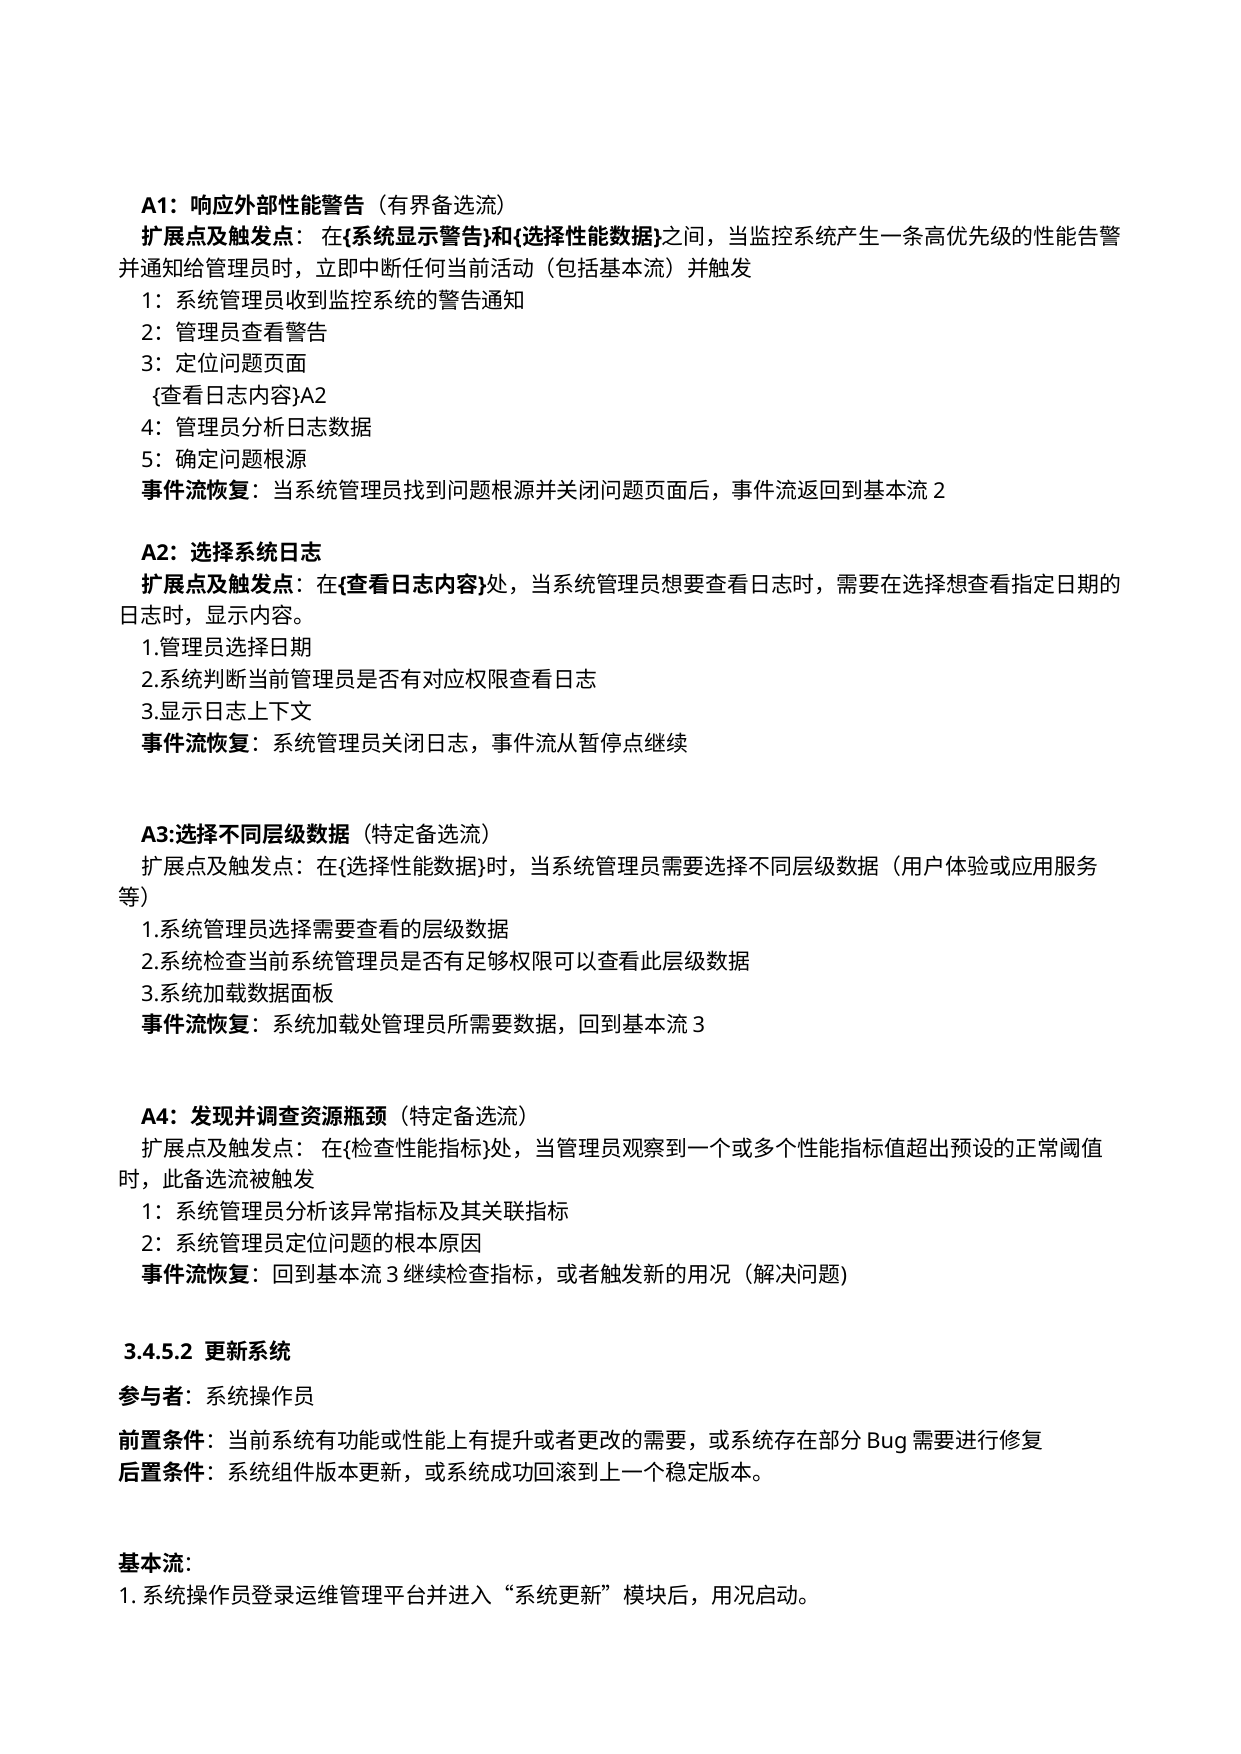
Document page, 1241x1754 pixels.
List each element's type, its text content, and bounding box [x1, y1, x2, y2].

text 2.系统检查当前系统管理员是否有足够权限可以查看此层级数据 [118, 944, 1122, 976]
text 前置条件：当前系统有功能或性能上有提升或者更改的需要，或系统存在部分Bug需要进行修复 [118, 1423, 1122, 1455]
text A1：响应外部性能警告（有界备选流） [118, 188, 1122, 219]
text 3：定位问题页面 [118, 346, 1122, 378]
text 1.系统管理员选择需要查看的层级数据 [118, 912, 1122, 944]
text 1. 系统操作员登录运维管理平台并进入“系统更新”模块后，用况启动。 [118, 1578, 1122, 1610]
text 扩展点及触发点： 在{系统显示警告}和{选择性能数据}之间，当监控系统产生一条高优先级的性能告警并通知给管理员时，立即中断任何当前活动（包括基本流）并触发 [118, 219, 1122, 283]
text {查看日志内容}A2 [118, 378, 1122, 410]
text 1.管理员选择日期 [118, 630, 1122, 662]
text 扩展点及触发点：在{选择性能数据}时，当系统管理员需要选择不同层级数据（用户体验或应用服务等） [118, 849, 1122, 912]
text 3.系统加载数据面板 [118, 976, 1122, 1007]
text 参与者：系统操作员 [118, 1379, 1122, 1411]
text 扩展点及触发点：在{查看日志内容}处，当系统管理员想要查看日志时，需要在选择想查看指定日期的日志时，显示内容。 [118, 567, 1122, 630]
subtitle 更新系统 [118, 1334, 1122, 1366]
text 事件流恢复：系统管理员关闭日志，事件流从暂停点继续 [118, 726, 1122, 757]
text A4：发现并调查资源瓶颈（特定备选流） [118, 1099, 1122, 1131]
text 2.系统判断当前管理员是否有对应权限查看日志 [118, 662, 1122, 694]
text 基本流： [118, 1546, 1122, 1578]
text 事件流恢复：回到基本流3继续检查指标，或者触发新的用况（解决问题) [118, 1257, 1122, 1289]
text 3.显示日志上下文 [118, 694, 1122, 726]
text 事件流恢复：当系统管理员找到问题根源并关闭问题页面后，事件流返回到基本流2 [118, 473, 1122, 505]
text 扩展点及触发点： 在{检查性能指标}处，当管理员观察到一个或多个性能指标值超出预设的正常阈值 时，此备选流被触发 [118, 1131, 1122, 1194]
text 1：系统管理员收到监控系统的警告通知 [118, 283, 1122, 314]
text 后置条件：系统组件版本更新，或系统成功回滚到上一个稳定版本。 [118, 1455, 1122, 1487]
text A3:选择不同层级数据（特定备选流） [118, 817, 1122, 849]
text 事件流恢复：系统加载处管理员所需要数据，回到基本流3 [118, 1007, 1122, 1039]
text A2：选择系统日志 [118, 535, 1122, 567]
text 5：确定问题根源 [118, 442, 1122, 473]
text 4：管理员分析日志数据 [118, 410, 1122, 442]
text 1：系统管理员分析该异常指标及其关联指标 [118, 1194, 1122, 1226]
text 2：系统管理员定位问题的根本原因 [118, 1226, 1122, 1257]
text 2：管理员查看警告 [118, 314, 1122, 346]
